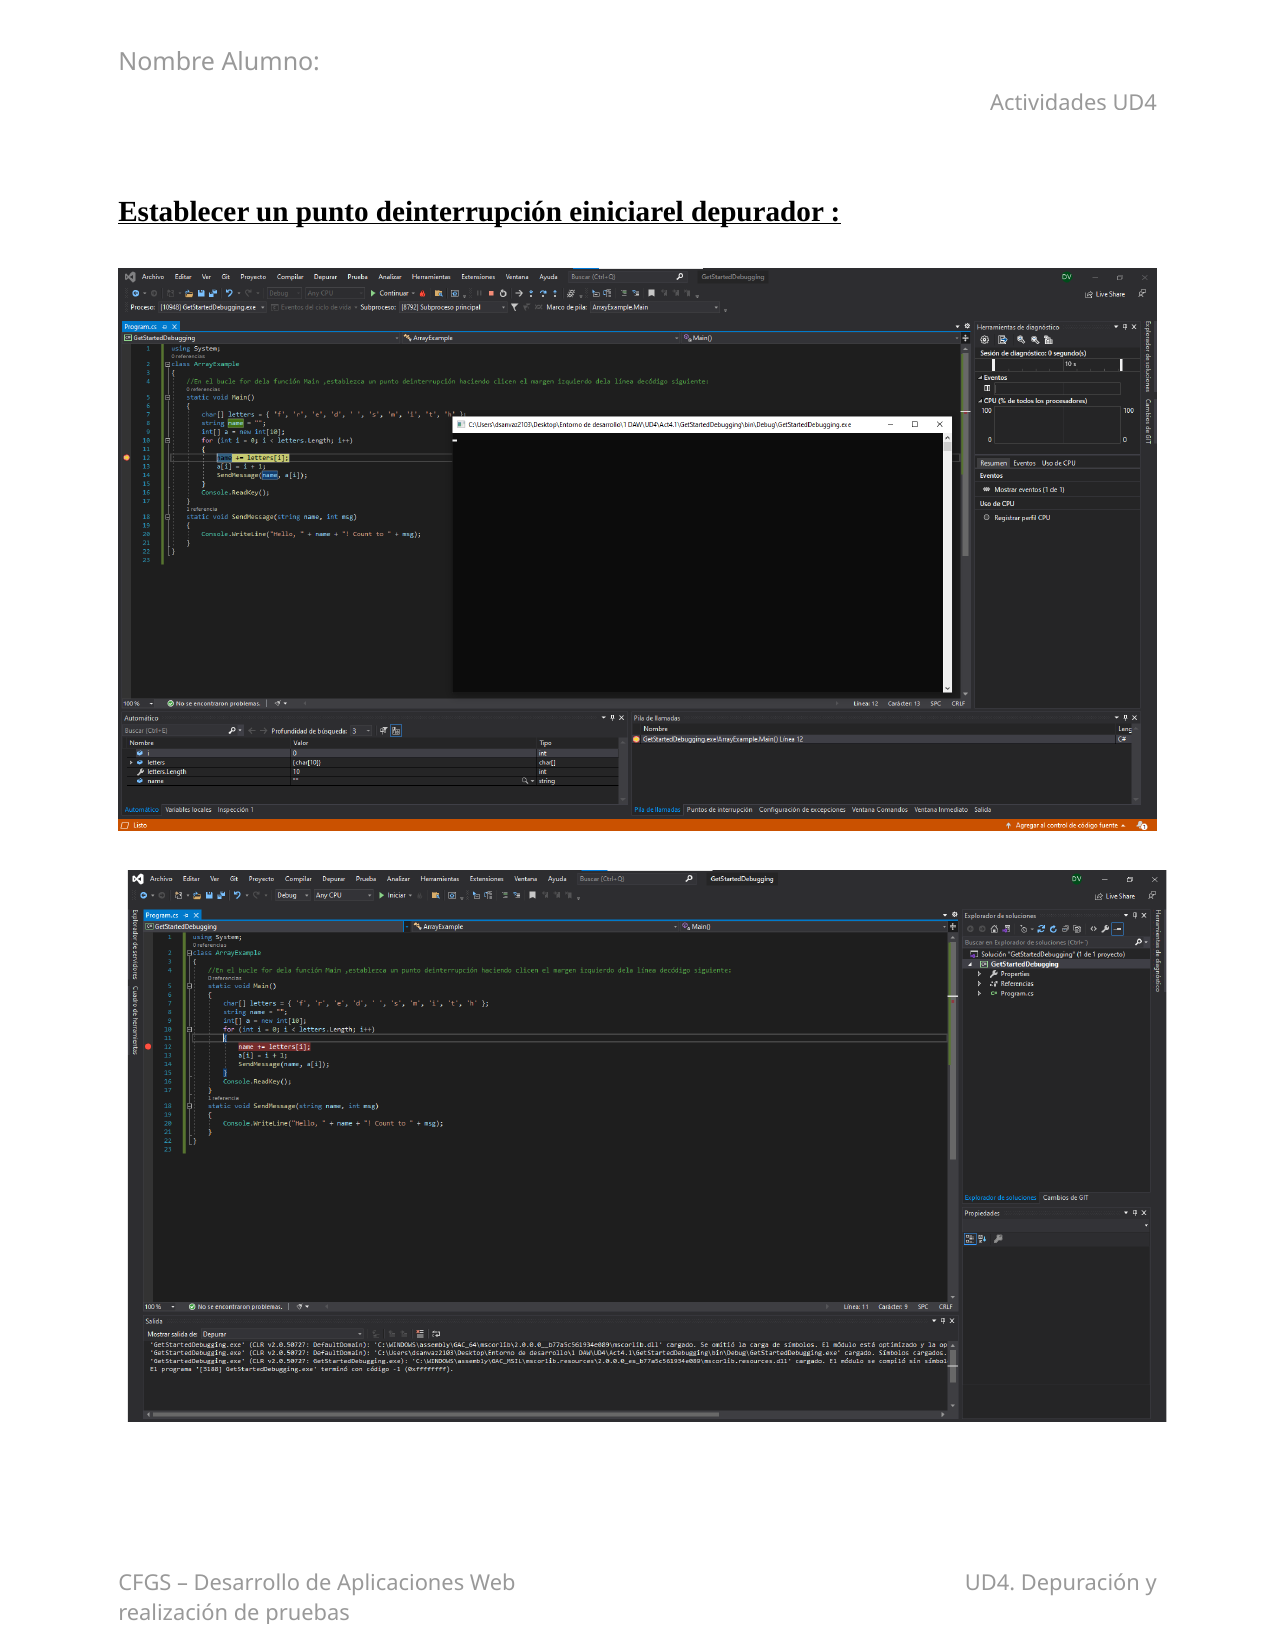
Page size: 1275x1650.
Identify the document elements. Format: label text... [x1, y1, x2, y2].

text Establecer un punto deinterrupción einiciarel depurador : [118, 194, 1157, 227]
picture [127, 870, 1167, 1422]
picture [118, 268, 1157, 831]
